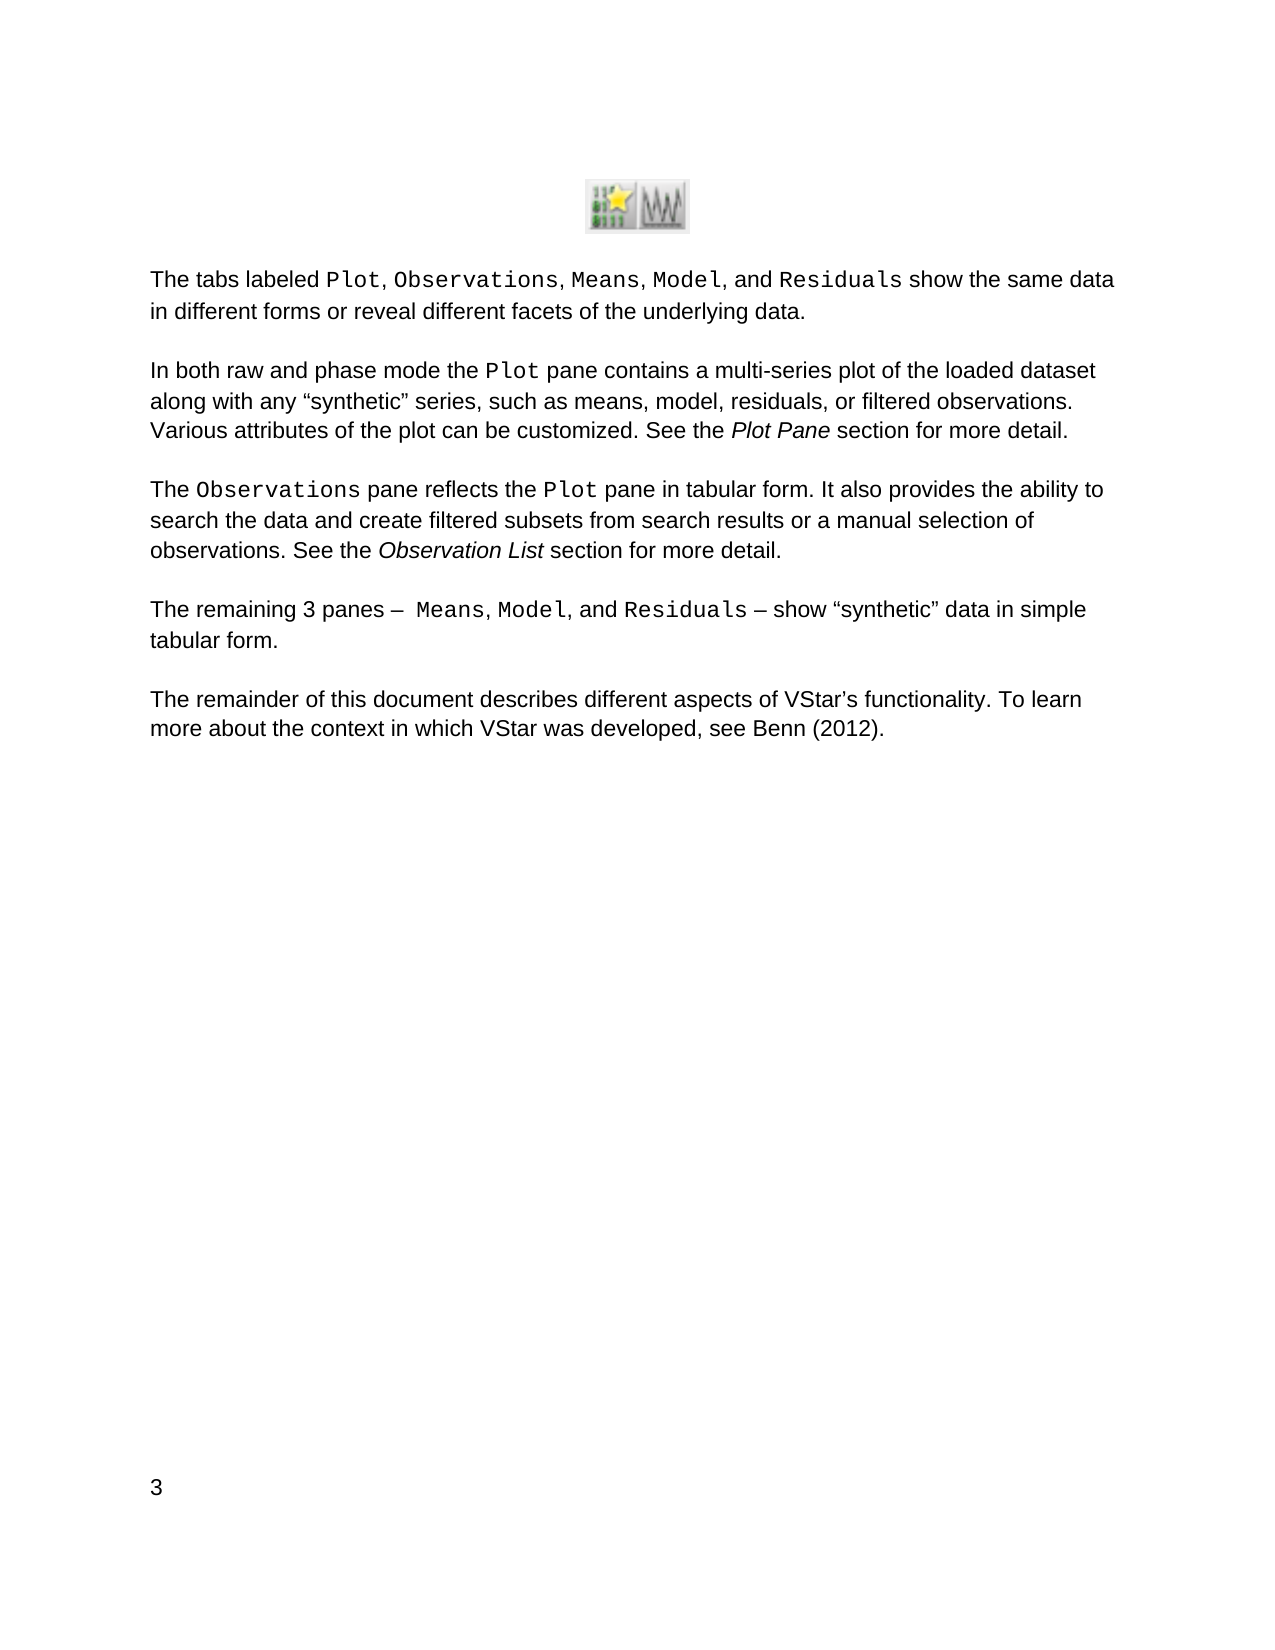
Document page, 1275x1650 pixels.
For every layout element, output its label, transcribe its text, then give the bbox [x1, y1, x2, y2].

text The remaining 3 panes – Means, Model, and Residuals – show “synthetic” data in simple tabular form. [150, 596, 1125, 653]
text The tabs labeled Plot, Observations, Means, Model, and Residuals show the same data in different forms or reveal different facets of the underlying data. [150, 267, 1125, 324]
text The remainder of this document describes different aspects of VStar’s functionality. To learn more about the context in which VStar was developed, see Benn (2012). [150, 686, 1125, 741]
picture [585, 179, 690, 234]
text In both raw and phase mode the Plot pane contains a multi-series plot of the loaded dataset along with any “synthetic” series, such as means, model, residuals, or filtered observations. Various attributes of the plot can be customized. See the Plot Pane section for more detail. [150, 357, 1125, 444]
text The Observations pane reflects the Plot pane in tabular form. It also provides the ability to search the data and create filtered subsets from search results or a manual selection of observations. See the Observation List section for more detail. [150, 477, 1125, 563]
